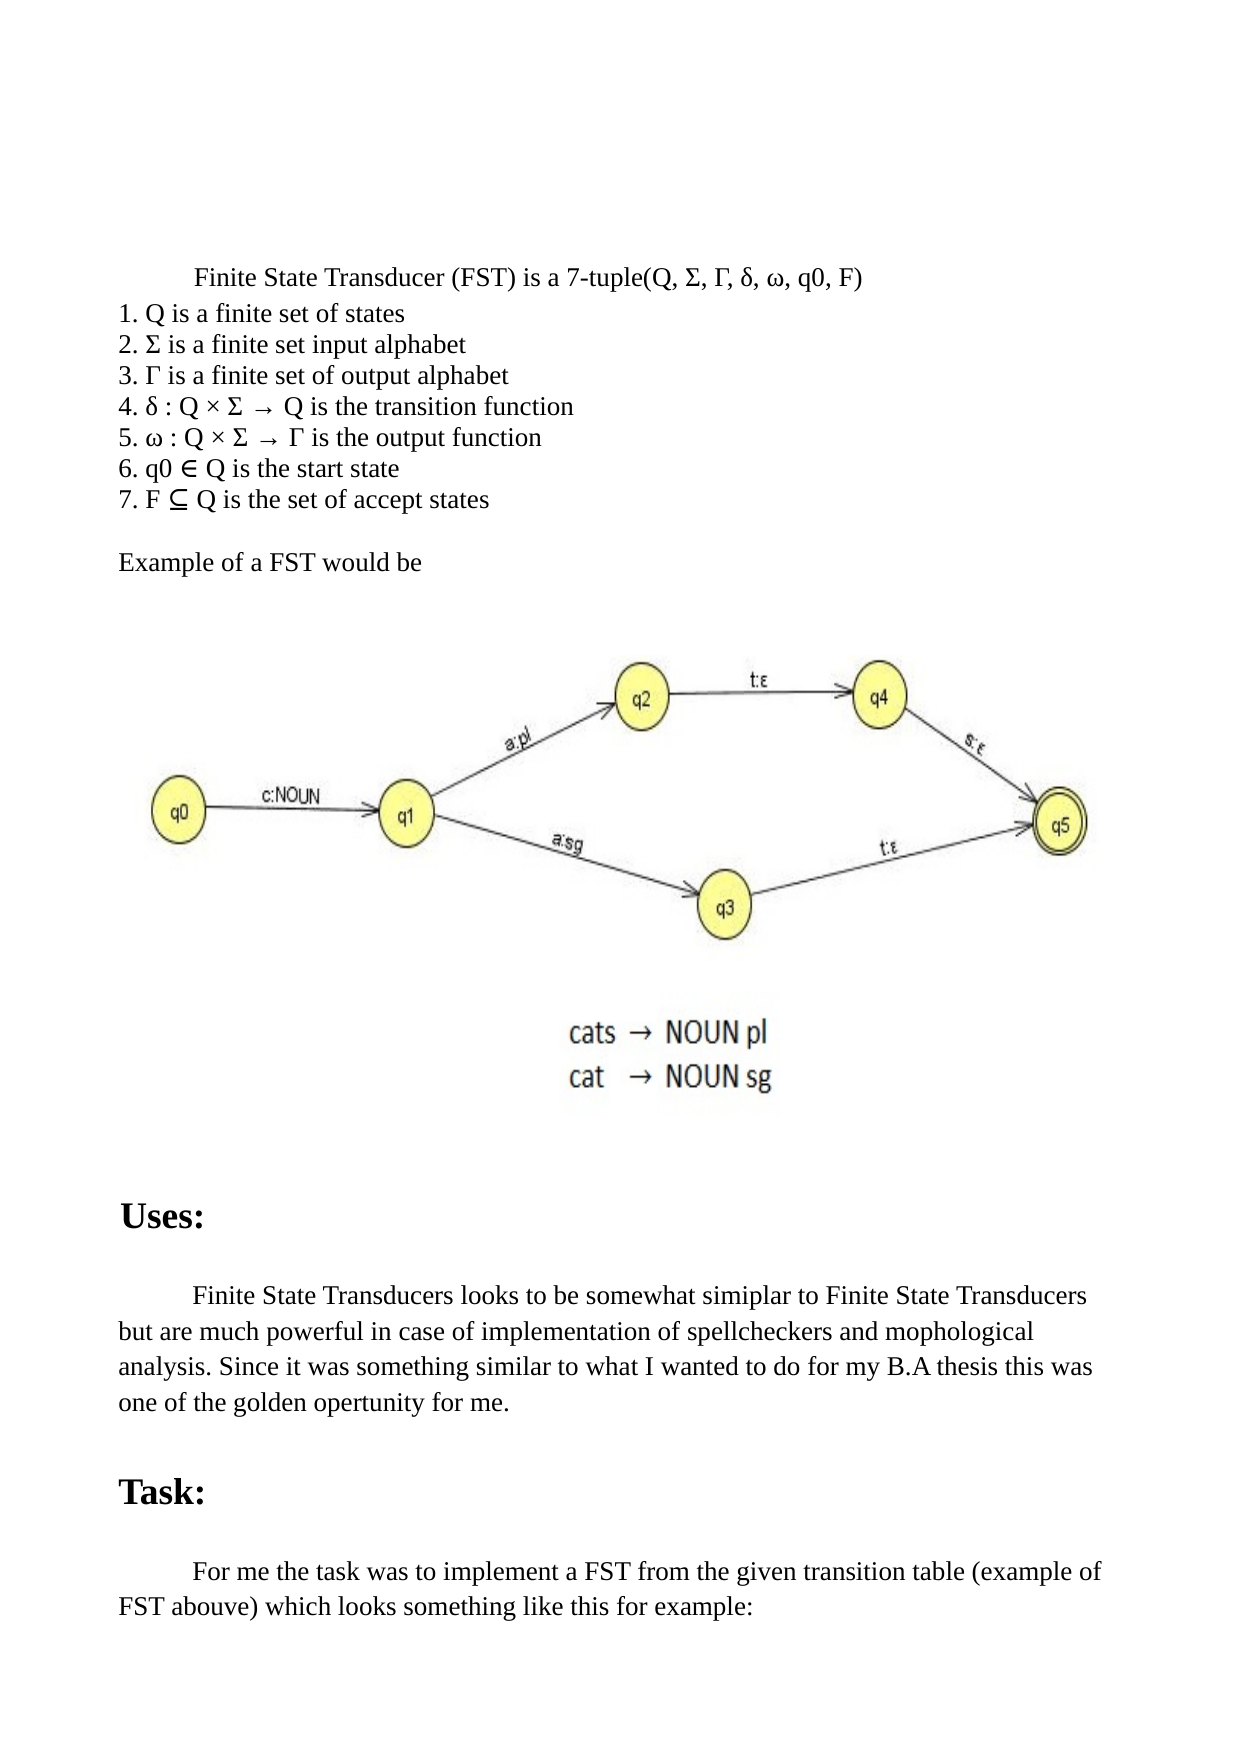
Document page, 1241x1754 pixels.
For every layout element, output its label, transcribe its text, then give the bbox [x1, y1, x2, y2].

text Finite State Transducer (FST) is a 7-tuple(Q, Σ, Γ, δ, ω, q0, F) [120, 261, 1119, 292]
text Finite State Transducers looks to be somewhat simiplar to Finite State Transducers but are much powerful in case of implementation of spellcheckers and mophological analysis. Since it was something similar to what I wanted to do for my B.A thesis this was one of the golden opertunity for me. [118, 1279, 1119, 1417]
text 4. δ : Q × Σ → Q is the transition function [118, 390, 1122, 421]
text 3. Γ is a finite set of output alphabet [118, 359, 1122, 390]
text 7. F ⊆ Q is the set of accept states [118, 484, 1122, 515]
text 5. ω : Q × Σ → Γ is the output function [118, 421, 1122, 452]
text Task: [118, 1469, 1119, 1513]
text 6. q0 ∈ Q is the start state [118, 452, 1122, 484]
text Uses: [120, 1194, 1119, 1237]
text Example of a FST would be [118, 546, 1122, 577]
picture [121, 655, 1115, 1172]
text 1. Q is a finite set of states [118, 297, 1122, 328]
text 2. Σ is a finite set input alphabet [118, 328, 1122, 359]
text For me the task was to implement a FST from the given transition table (example of FST abouve) which looks something like this for example: [118, 1555, 1119, 1622]
